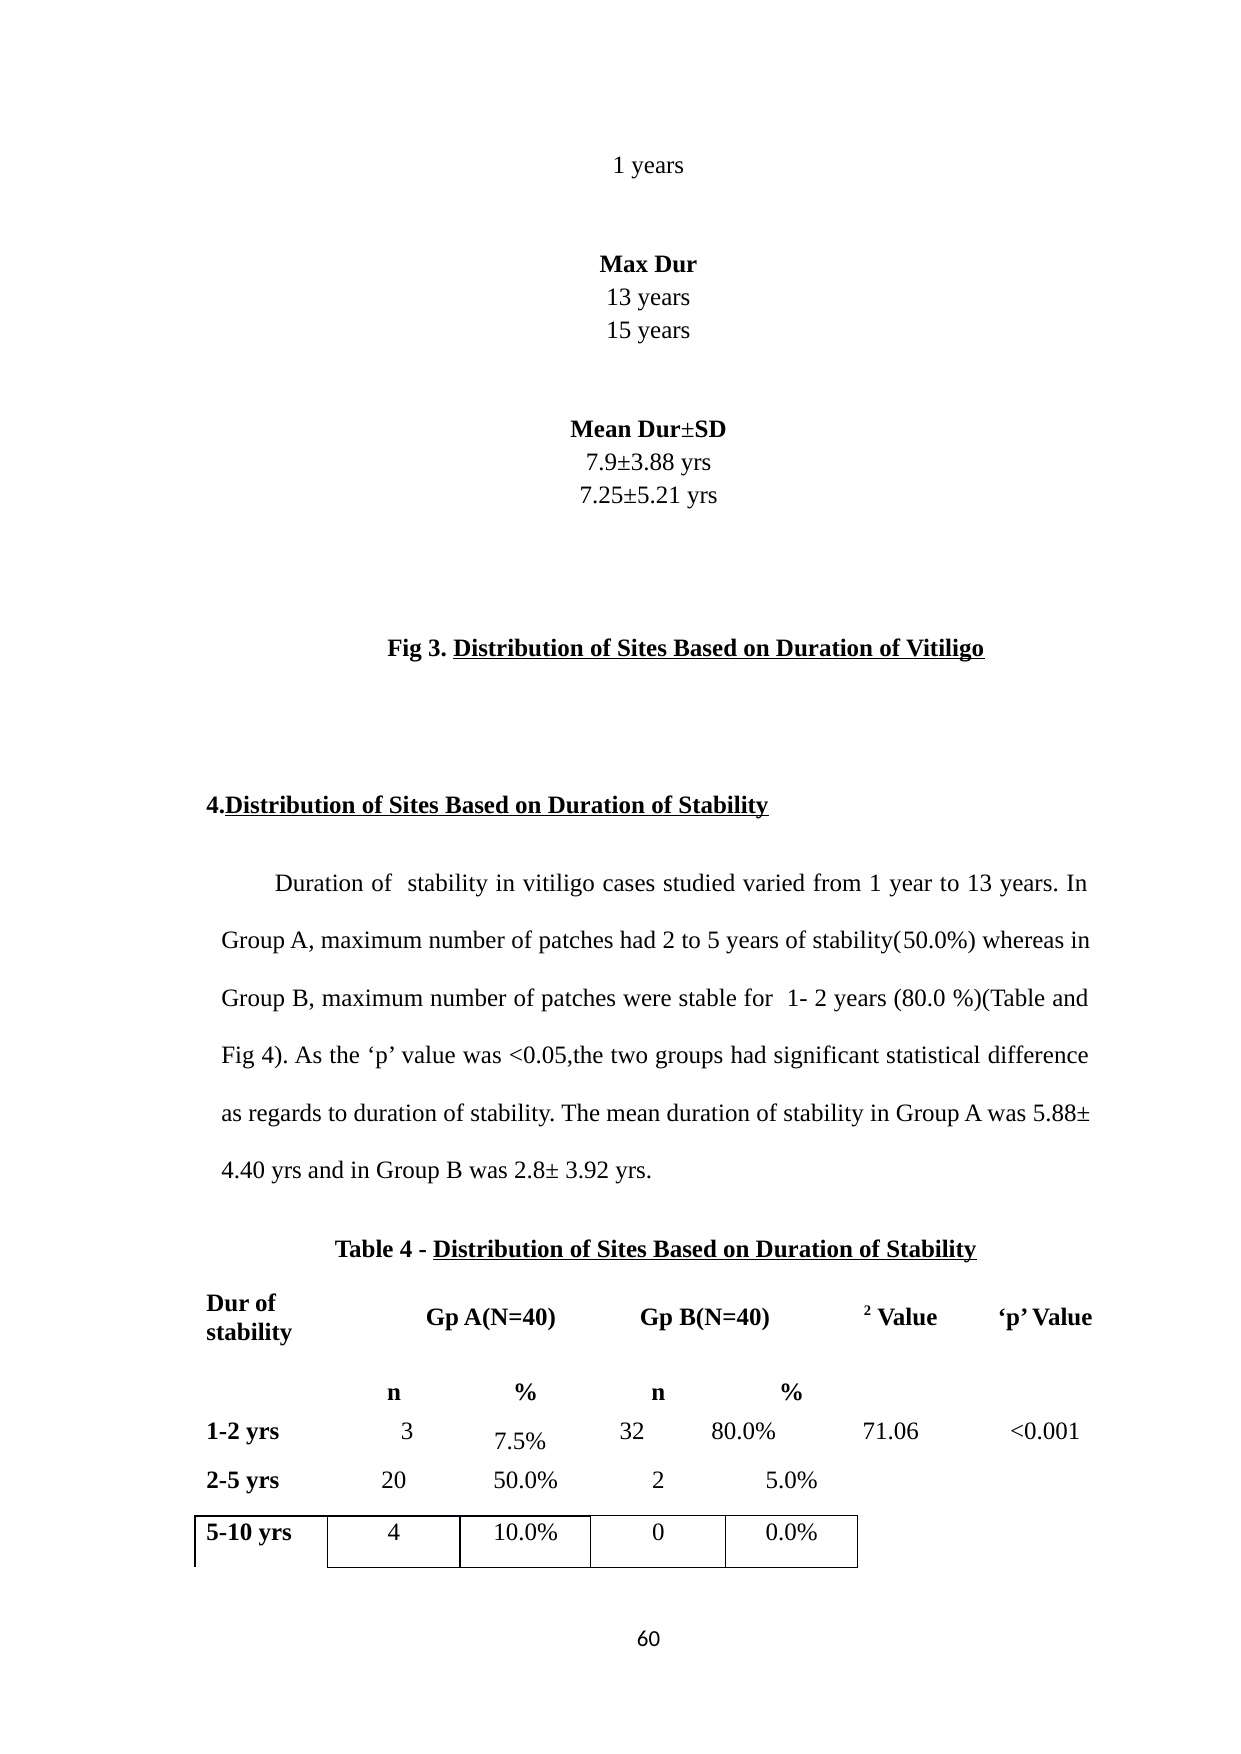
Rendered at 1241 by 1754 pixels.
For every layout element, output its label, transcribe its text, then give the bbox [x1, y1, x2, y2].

text 7.25±5.21 yrs [206, 480, 1090, 509]
text Mean Dur±SD [206, 414, 1090, 443]
text Max Dur [206, 249, 1090, 278]
table_cell [990, 1515, 1123, 1567]
table_cell [858, 1465, 990, 1515]
table_cell 1-2 yrs [195, 1416, 364, 1465]
table_cell 20 [328, 1465, 460, 1515]
table_cell % [725, 1366, 858, 1416]
table_cell 80.0% [673, 1416, 814, 1465]
table_cell 5-10 yrs [196, 1517, 327, 1567]
table_cell 4 [328, 1517, 459, 1567]
table_cell [990, 1465, 1123, 1515]
table_cell [195, 1366, 327, 1416]
table_cell 5.0% [725, 1465, 858, 1515]
table_cell <0.001 [967, 1416, 1123, 1465]
table_cell 2 [591, 1465, 725, 1515]
table_cell 32 [591, 1416, 673, 1465]
table_cell 0.0% [726, 1516, 857, 1567]
table_cell n [591, 1366, 725, 1416]
table_header Gp A(N=40) [364, 1288, 591, 1366]
table_header Dur of stability [195, 1288, 364, 1366]
text 7.9±3.88 yrs [206, 447, 1090, 476]
table_cell 50.0% [460, 1465, 591, 1515]
table_cell % [460, 1366, 591, 1416]
text 15 years [206, 315, 1090, 344]
list Fig 3. Distribution of Sites Based on Duration of Vitiligo [281, 633, 1090, 662]
list 4.Distribution of Sites Based on Duration of Stability [206, 790, 1090, 818]
table_cell [858, 1366, 990, 1416]
text 1 years [206, 150, 1090, 179]
table_cell 71.06 [814, 1416, 967, 1465]
table_cell [858, 1515, 990, 1567]
table_header ‘p’ Value [967, 1288, 1123, 1366]
table_cell 3 [364, 1416, 449, 1465]
table_cell n [328, 1366, 460, 1416]
table_cell 7.5% [449, 1416, 591, 1465]
text 13 years [206, 282, 1090, 311]
table_cell 0 [591, 1516, 725, 1567]
list Duration of stability in vitiligo cases studied varied from 1 year to 13 years. In Group A, maximum number of patches had 2 to 5 years of stability(50.0%) whereas in Group B, maximum number of patches were stable for 1- 2 years (80.0 %)(Table and Fig 4). As the ‘p’ value was <0.05,the two groups had significant statistical difference as regards to duration of stability. The mean duration of stability in Group A was 5.88± 4.40 yrs and in Group B was 2.8± 3.92 yrs. [221, 868, 1090, 1184]
table_cell [990, 1366, 1123, 1416]
table_header Gp B(N=40) [591, 1288, 814, 1366]
table_cell 2-5 yrs [195, 1465, 327, 1515]
table_header 2 Value [814, 1288, 967, 1366]
list Table 4 - Distribution of Sites Based on Duration of Stability [221, 1234, 1090, 1263]
table_cell 10.0% [461, 1517, 590, 1567]
